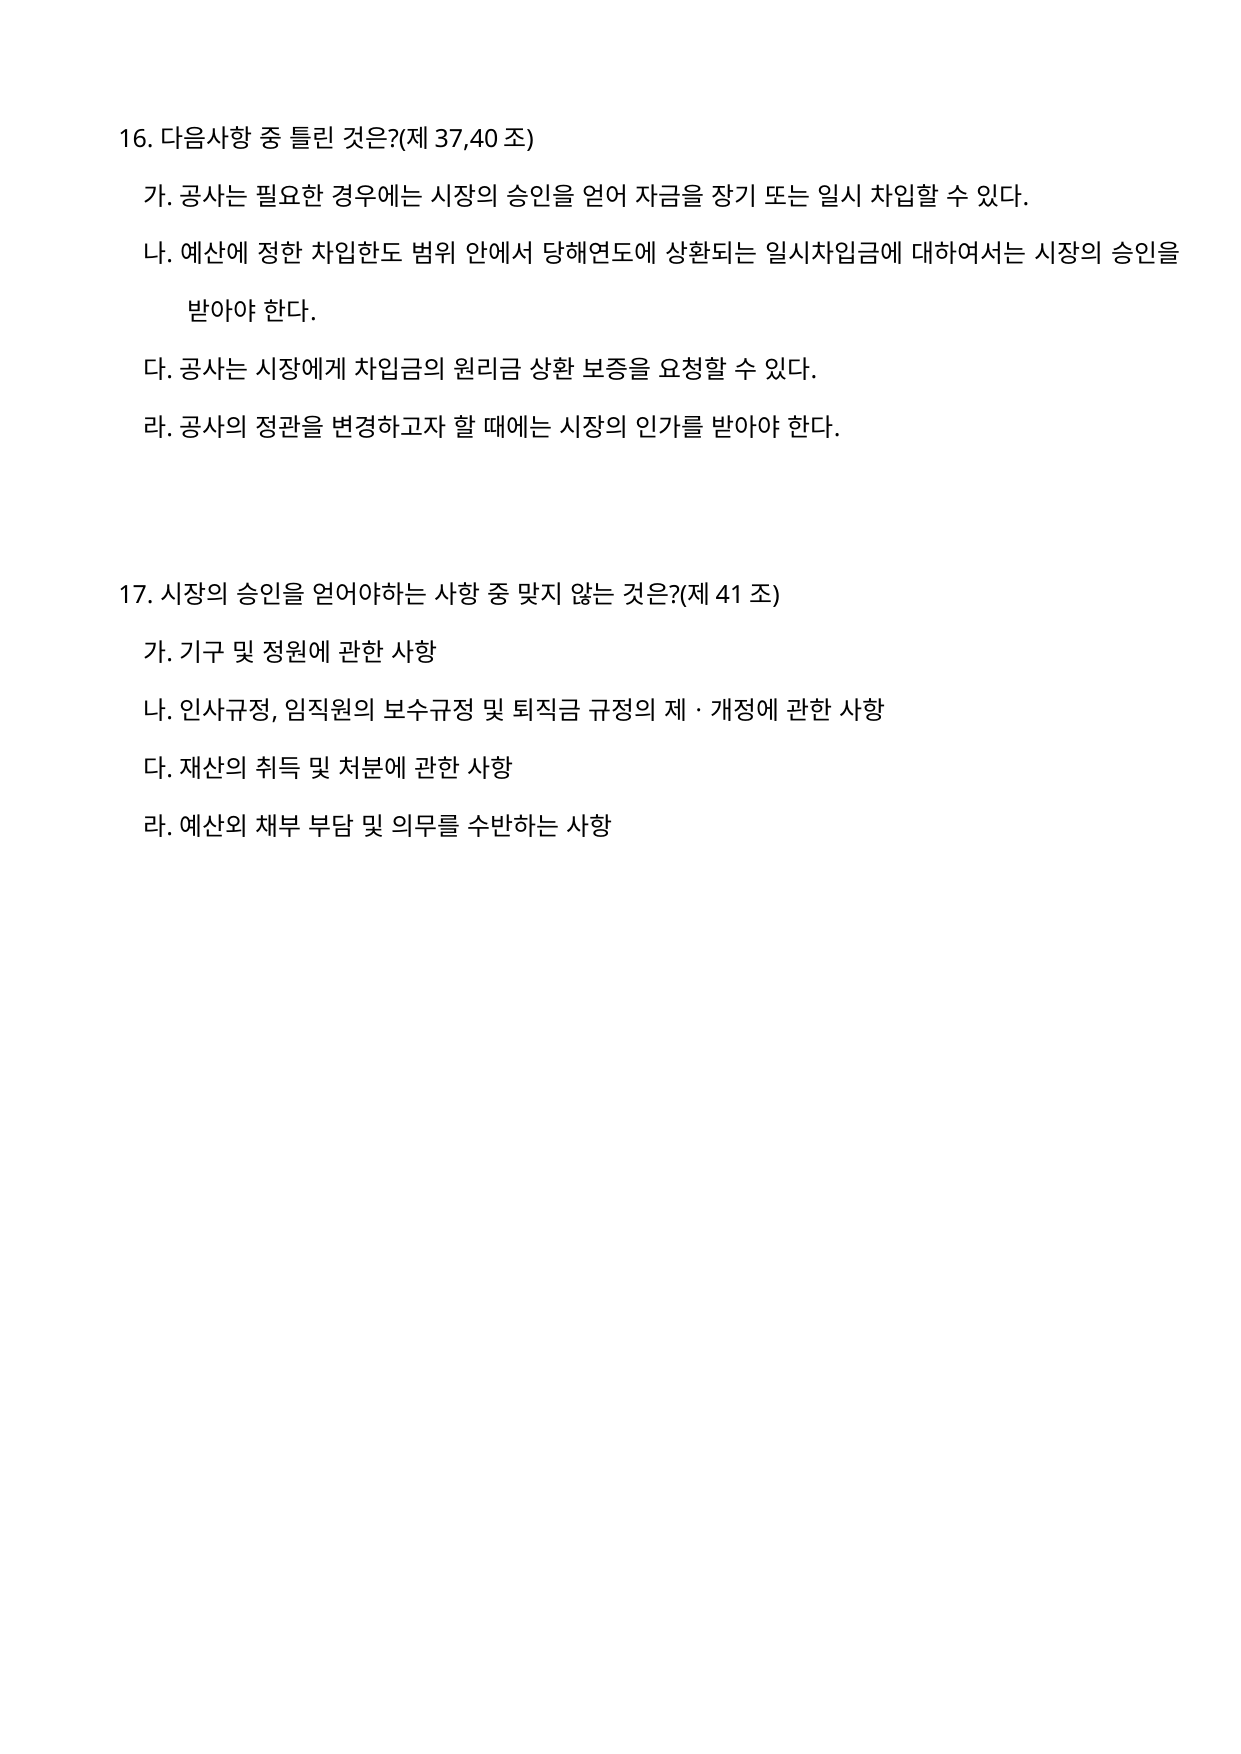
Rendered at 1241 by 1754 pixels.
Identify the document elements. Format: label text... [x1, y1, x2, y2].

text 다. 재산의 취득 및 처분에 관한 사항 [143, 748, 1181, 784]
text 17. 시장의 승인을 얻어야하는 사항 중 맞지 않는 것은?(제41조) [118, 574, 1181, 611]
text 가. 공사는 필요한 경우에는 시장의 승인을 얻어 자금을 장기 또는 일시 차입할 수 있다. [143, 176, 1181, 212]
text 16. 다음사항 중 틀린 것은?(제37,40조) [118, 118, 1181, 154]
text 가. 기구 및 정원에 관한 사항 [143, 632, 1181, 669]
text 다. 공사는 시장에게 차입금의 원리금 상환 보증을 요청할 수 있다. [143, 350, 1181, 386]
text 라. 공사의 정관을 변경하고자 할 때에는 시장의 인가를 받아야 한다. [143, 408, 1181, 444]
text 나. 예산에 정한 차입한도 범위 안에서 당해연도에 상환되는 일시차입금에 대하여서는 시장의 승인을 받아야 한다. [143, 234, 1181, 328]
text 라. 예산외 채부 부담 및 의무를 수반하는 사항 [143, 806, 1181, 842]
text 나. 인사규정, 임직원의 보수규정 및 퇴직금 규정의 제ㆍ개정에 관한 사항 [143, 690, 1181, 727]
